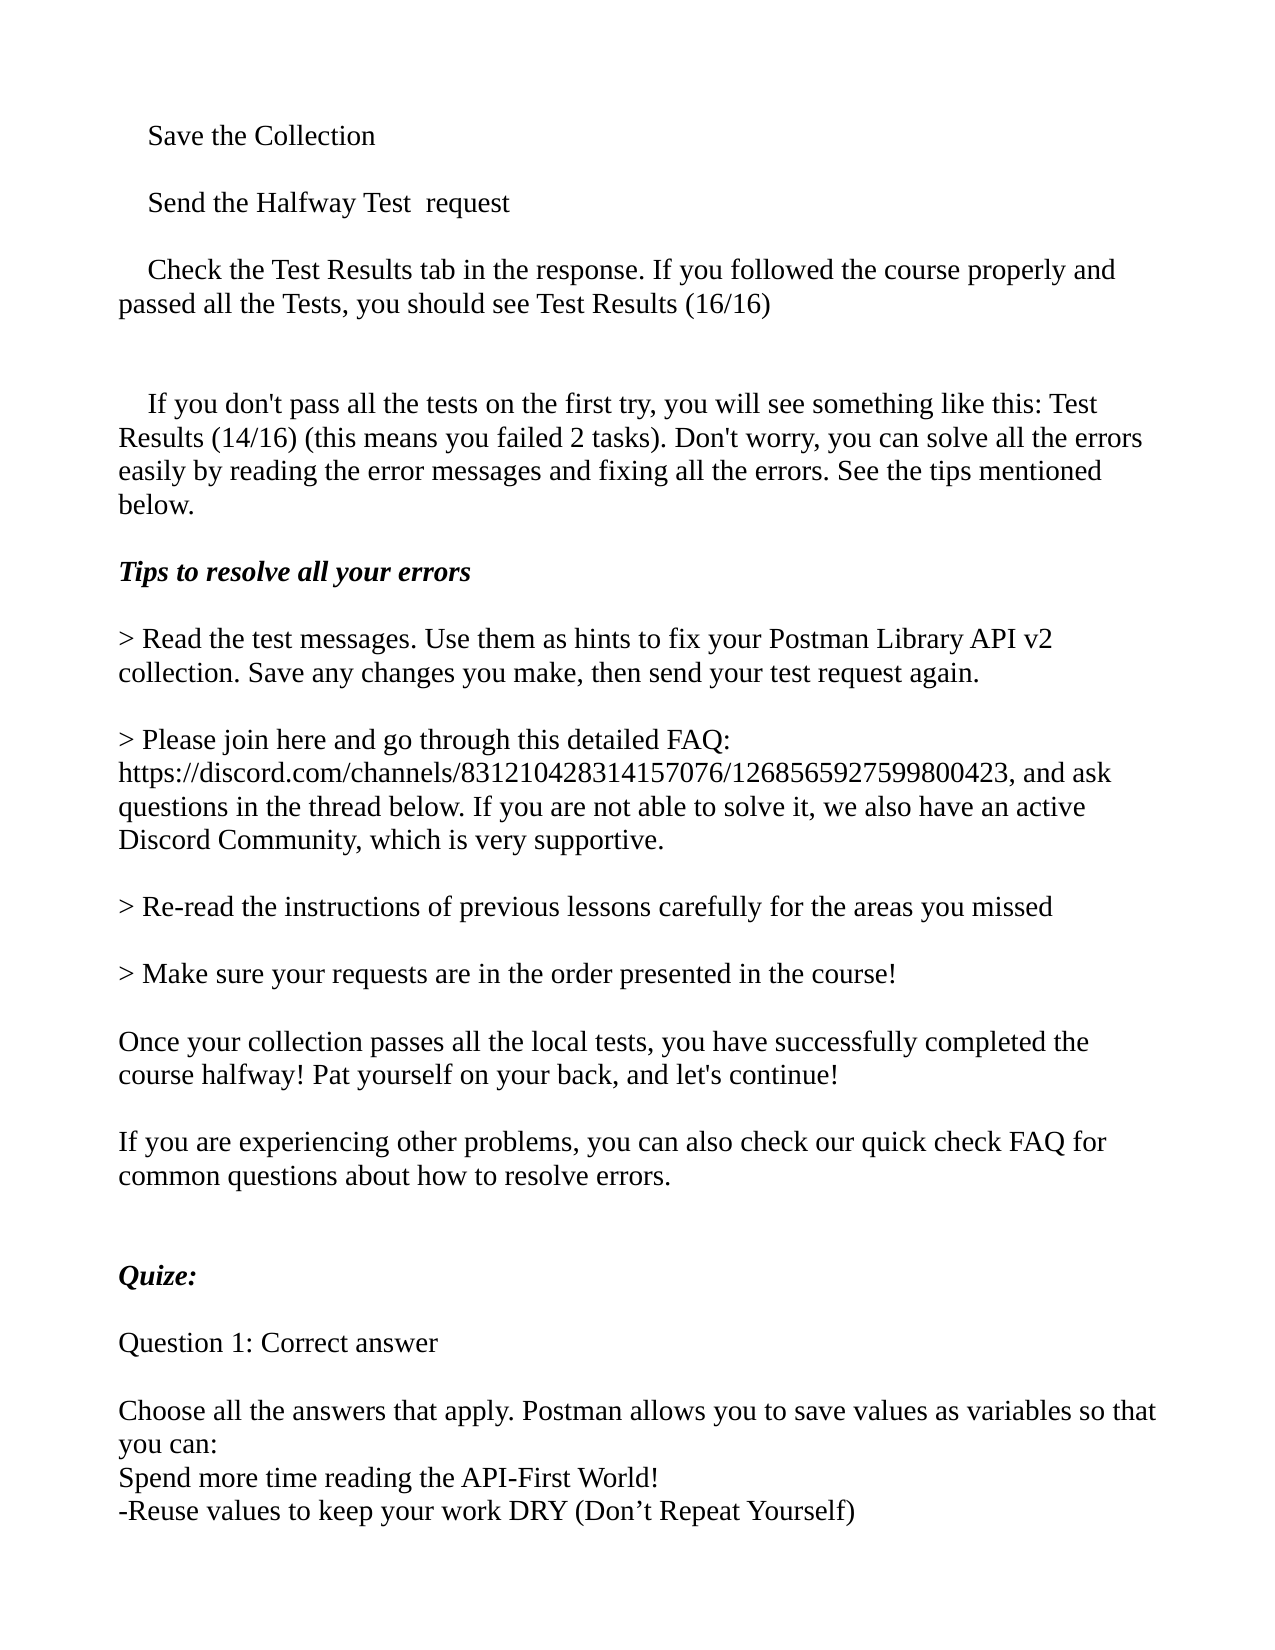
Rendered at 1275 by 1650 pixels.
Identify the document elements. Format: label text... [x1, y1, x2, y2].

text -Reuse values to keep your work DRY (Don’t Repeat Yourself) [118, 1493, 1157, 1527]
text Spend more time reading the API-First World! [118, 1460, 1157, 1493]
text Tips to resolve all your errors [118, 554, 1157, 588]
text Save the Collection 💾 [118, 118, 1157, 152]
text Choose all the answers that apply. Postman allows you to save values as variables so that you can: [118, 1393, 1157, 1460]
text > Re-read the instructions of previous lessons carefully for the areas you missed [118, 889, 1157, 923]
text > Make sure your requests are in the order presented in the course! [118, 957, 1157, 990]
text Quize: [118, 1258, 1157, 1292]
text If you are experiencing other problems, you can also check our quick check FAQ for common questions about how to resolve errors. [118, 1124, 1157, 1191]
text Question 1: Correct answer [118, 1326, 1157, 1359]
text > Read the test messages. Use them as hints to fix your Postman Library API v2 collection. Save any changes you make, then send your test request again. [118, 621, 1157, 688]
text > Please join here and go through this detailed FAQ: https://discord.com/channels/831210428314157076/1268565927599800423, and ask questions in the thread below. If you are not able to solve it, we also have an active Discord Community, which is very supportive. [118, 722, 1157, 856]
text Once your collection passes all the local tests, you have successfully completed the course halfway! Pat yourself on your back, and let's continue! [118, 1024, 1157, 1091]
text Send the Halfway Test request 📩 [118, 185, 1157, 219]
text If you don't pass all the tests on the first try, you will see something like this: Test Results (14/16) (this means you failed 2 tasks). Don't worry, you can solve all the errors easily by reading the error messages and fixing all the errors. See the tips mentioned below. [118, 386, 1157, 521]
text Check the Test Results tab in the response. If you followed the course properly and passed all the Tests, you should see Test Results (16/16) [118, 252, 1157, 319]
